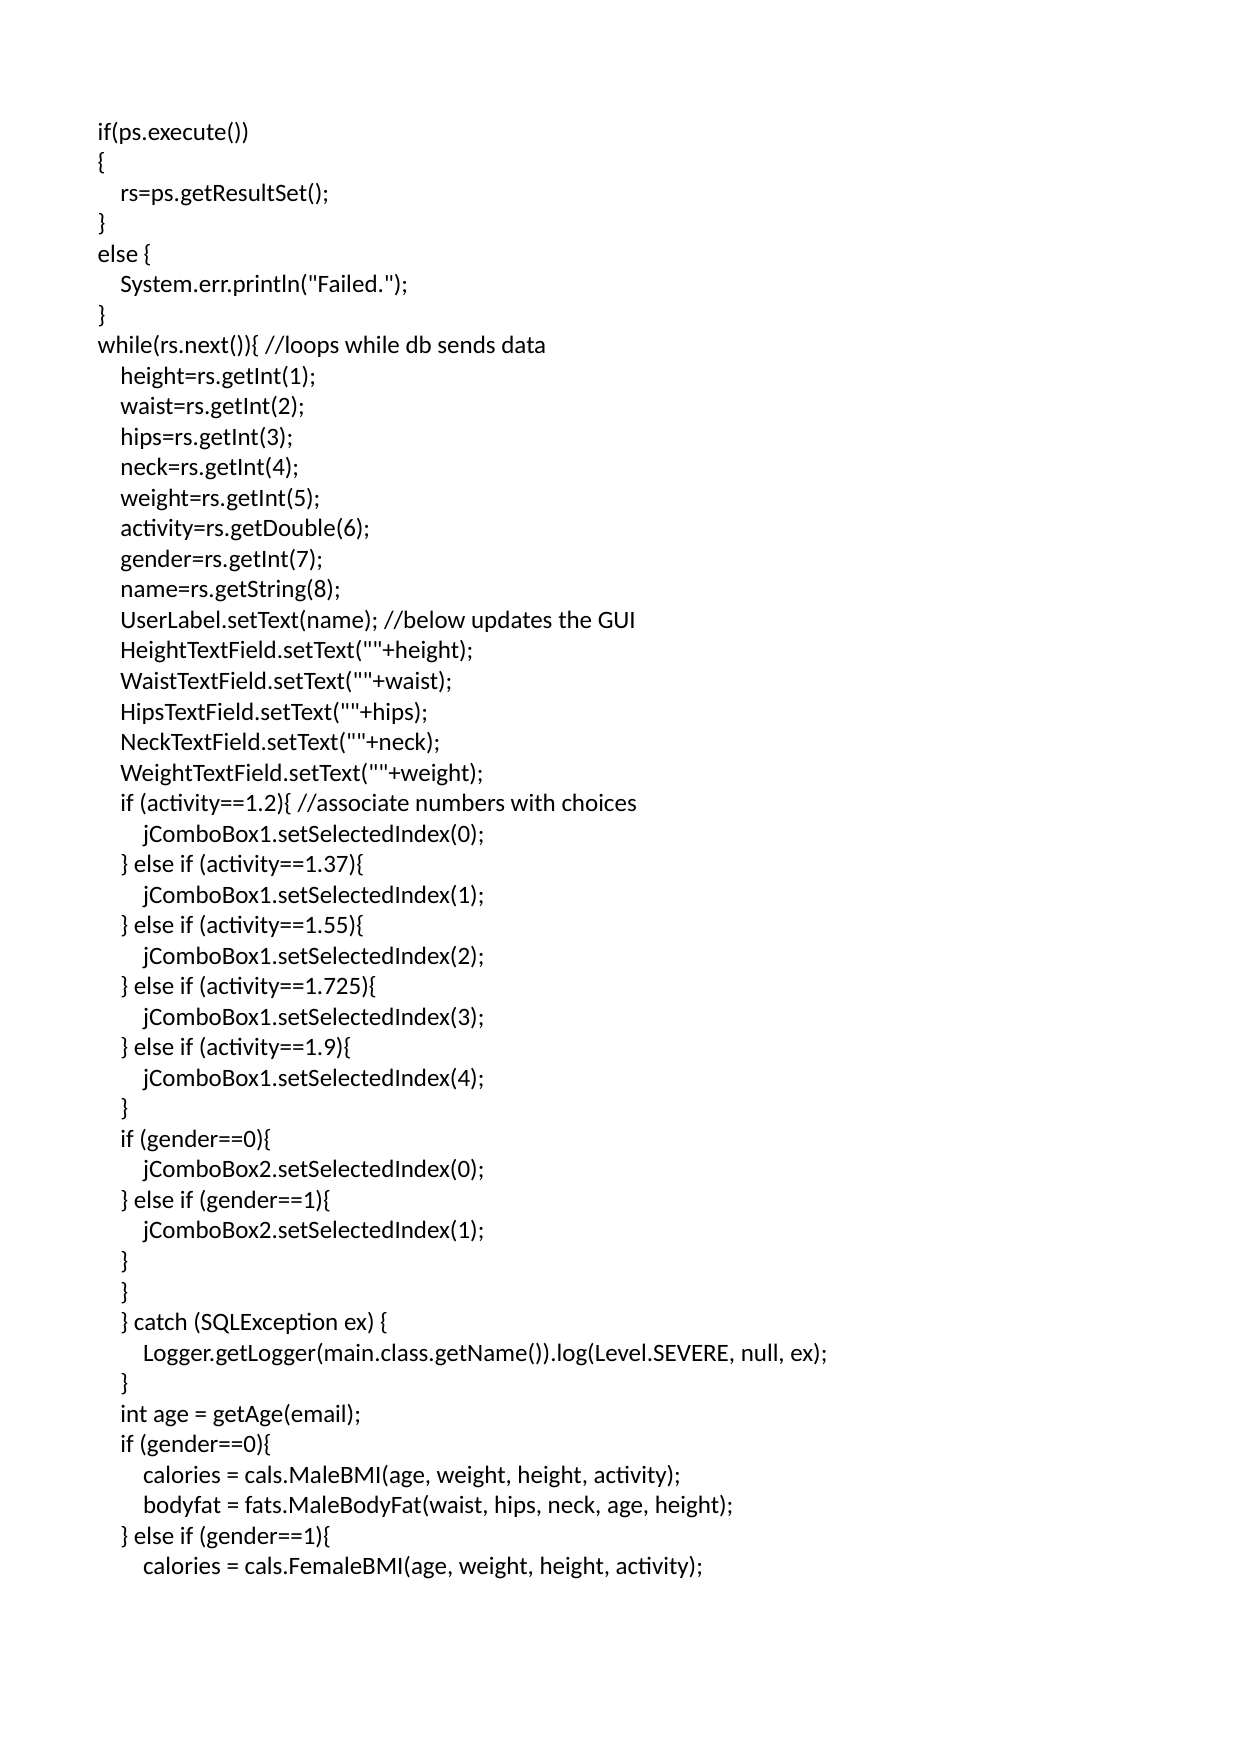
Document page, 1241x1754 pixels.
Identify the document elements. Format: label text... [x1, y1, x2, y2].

text bodyfat = fats.MaleBodyFat(waist, hips, neck, age, height); [75, 1489, 1067, 1520]
text } else if (activity==1.55){ [75, 909, 1067, 940]
text jComboBox1.setSelectedIndex(2); [75, 940, 1067, 970]
text HipsTextField.setText(""+hips); [75, 696, 1067, 726]
text } else if (activity==1.37){ [75, 848, 1067, 879]
text Logger.getLogger(main.class.getName()).log(Level.SEVERE, null, ex); [75, 1337, 1067, 1367]
text } [75, 299, 1067, 329]
text } catch (SQLException ex) { [75, 1306, 1067, 1337]
text UserLabel.setText(name); //below updates the GUI [75, 604, 1067, 635]
text activity=rs.getDouble(6); [75, 513, 1067, 543]
text jComboBox1.setSelectedIndex(3); [75, 1001, 1067, 1031]
text neck=rs.getInt(4); [75, 452, 1067, 482]
text } [75, 1245, 1067, 1276]
text rs=ps.getResultSet(); [75, 177, 1067, 207]
text waist=rs.getInt(2); [75, 391, 1067, 421]
text name=rs.getString(8); [75, 574, 1067, 604]
text } else if (gender==1){ [75, 1520, 1067, 1550]
text weight=rs.getInt(5); [75, 482, 1067, 513]
text else { [75, 238, 1067, 268]
text } [75, 1092, 1067, 1123]
text calories = cals.MaleBMI(age, weight, height, activity); [75, 1459, 1067, 1489]
text } [75, 207, 1067, 238]
text calories = cals.FemaleBMI(age, weight, height, activity); [75, 1550, 1067, 1581]
text WeightTextField.setText(""+weight); [75, 757, 1067, 787]
text while(rs.next()){ //loops while db sends data [75, 329, 1067, 360]
text NeckTextField.setText(""+neck); [75, 726, 1067, 757]
text jComboBox1.setSelectedIndex(1); [75, 879, 1067, 909]
text HeightTextField.setText(""+height); [75, 635, 1067, 665]
text WaistTextField.setText(""+waist); [75, 665, 1067, 696]
text gender=rs.getInt(7); [75, 543, 1067, 574]
text hips=rs.getInt(3); [75, 421, 1067, 452]
text if(ps.execute()) [75, 116, 1067, 146]
text jComboBox1.setSelectedIndex(0); [75, 818, 1067, 848]
text if (gender==0){ [75, 1428, 1067, 1459]
text if (activity==1.2){ //associate numbers with choices [75, 787, 1067, 818]
text } else if (activity==1.725){ [75, 970, 1067, 1001]
text height=rs.getInt(1); [75, 360, 1067, 391]
text { [75, 146, 1067, 177]
text int age = getAge(email); [75, 1398, 1067, 1428]
text jComboBox2.setSelectedIndex(1); [75, 1214, 1067, 1245]
text } [75, 1367, 1067, 1398]
text } else if (activity==1.9){ [75, 1031, 1067, 1062]
text System.err.println("Failed."); [75, 268, 1067, 299]
text jComboBox2.setSelectedIndex(0); [75, 1153, 1067, 1184]
text jComboBox1.setSelectedIndex(4); [75, 1062, 1067, 1092]
text } [75, 1276, 1067, 1306]
text } else if (gender==1){ [75, 1184, 1067, 1214]
text if (gender==0){ [75, 1123, 1067, 1153]
